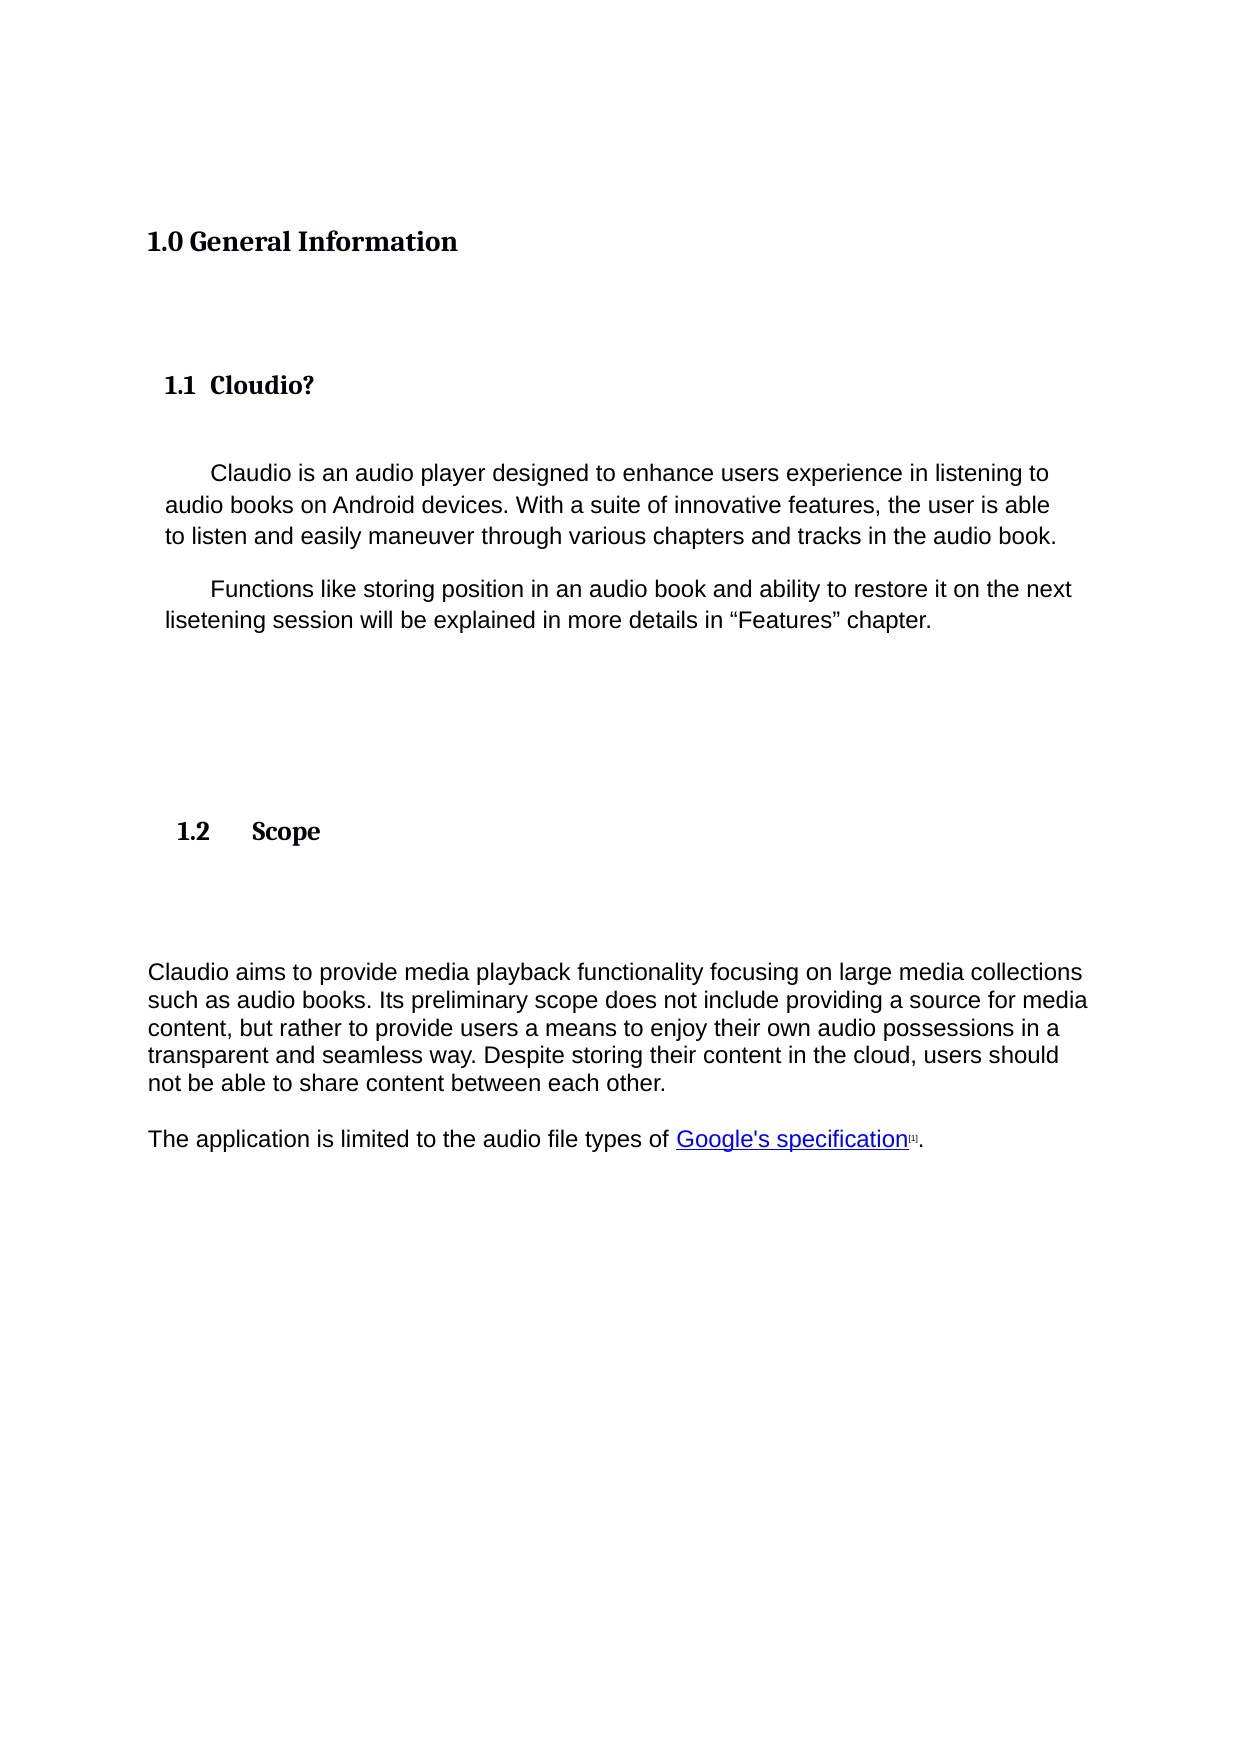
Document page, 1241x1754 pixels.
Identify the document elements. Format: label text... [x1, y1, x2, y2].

subtitle Cloudio? [165, 370, 1093, 401]
text Functions like storing position in an audio book and ability to restore it on the next lisetening session will be explained in more details in “Features” chapter. [165, 575, 1093, 634]
subtitle Scope [177, 816, 1093, 848]
text Claudio is an audio player designed to enhance users experience in listening to audio books on Android devices. With a suite of innovative features, the user is able to listen and easily maneuver through various chapters and tracks in the audio book. [165, 459, 1093, 550]
subtitle 1.0 General Information [148, 226, 1093, 259]
text Claudio aims to provide media playback functionality focusing on large media collections such as audio books. Its preliminary scope does not include providing a source for media content, but rather to provide users a means to enjoy their own audio possessions in a transparent and seamless way. Despite storing their content in the cloud, users should not be able to share content between each other. The application is limited to the audio file types of Google's specification[1]. [148, 958, 1093, 1181]
